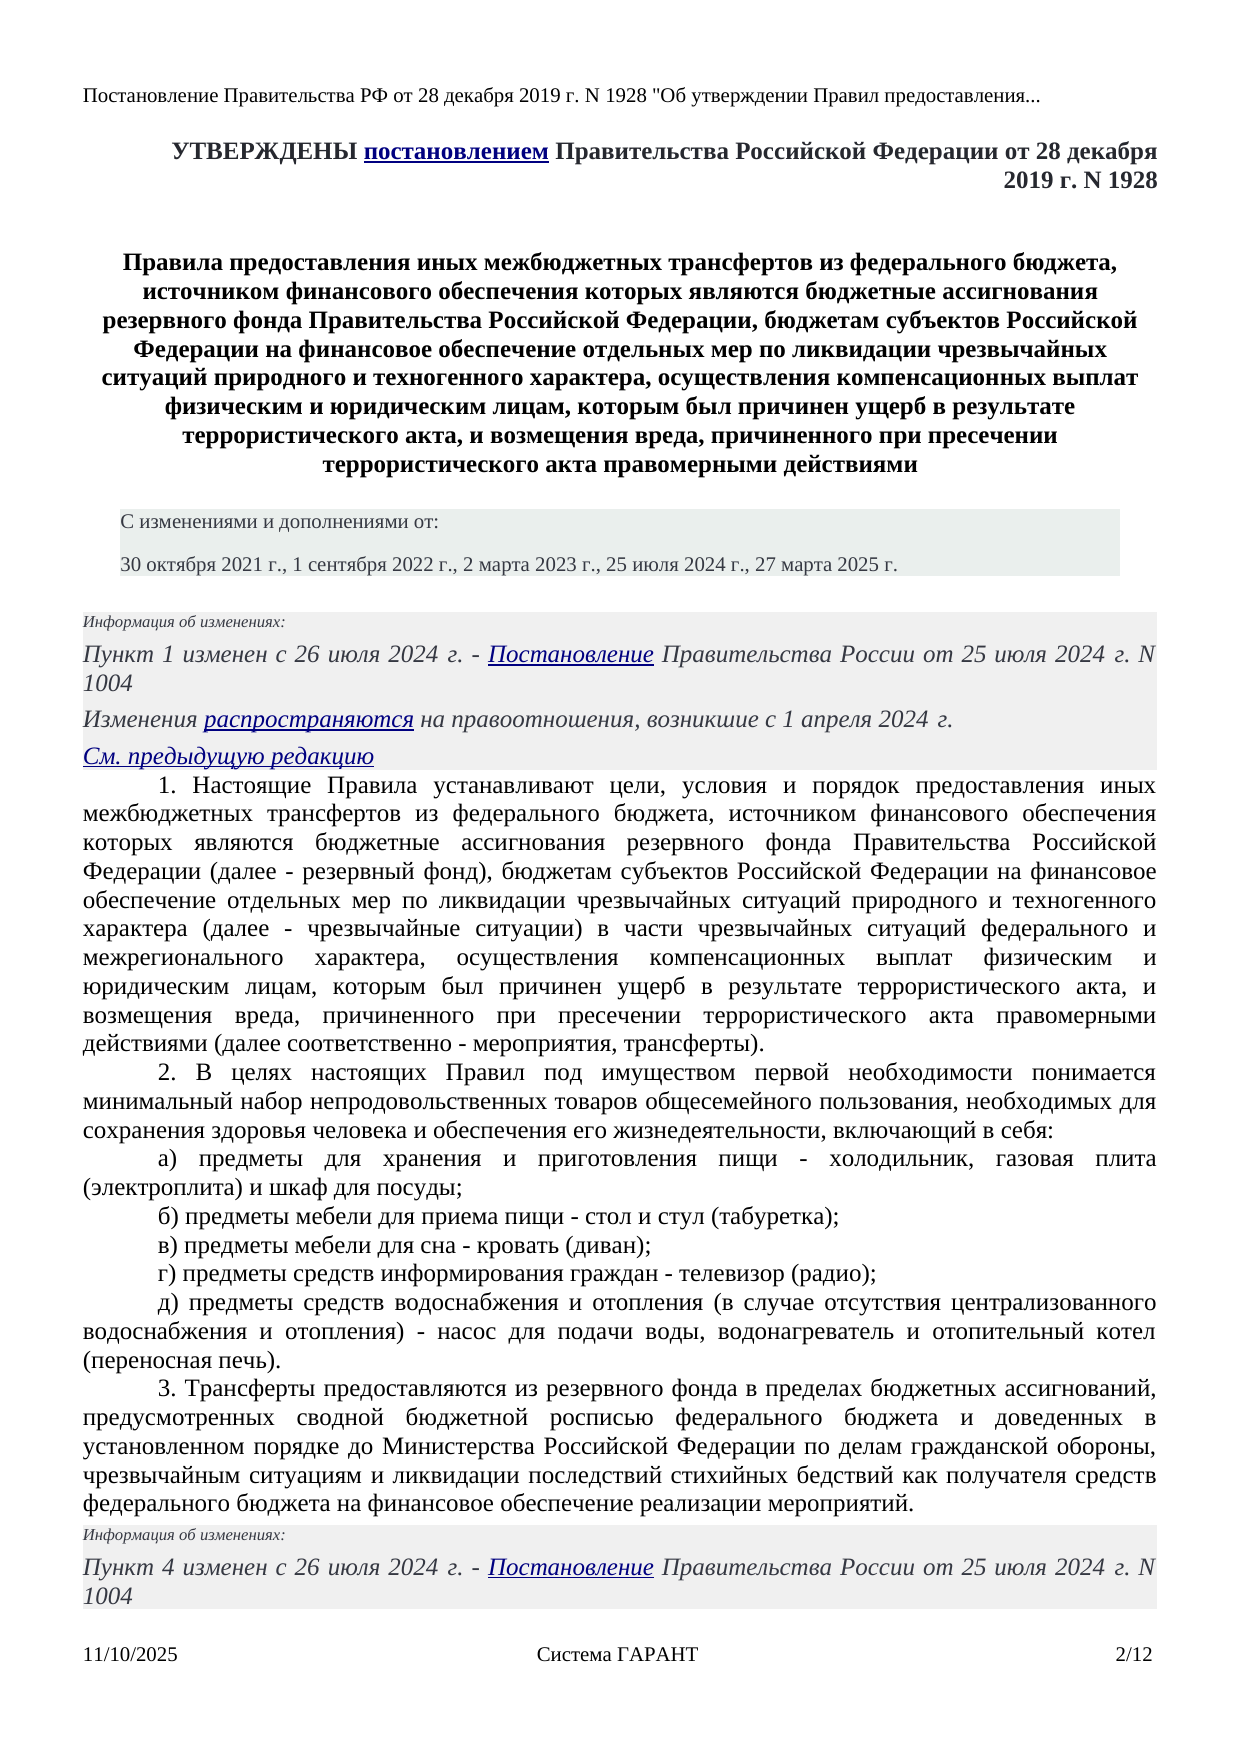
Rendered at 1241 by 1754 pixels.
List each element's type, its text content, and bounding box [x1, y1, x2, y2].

text г) предметы средств информирования граждан - телевизор (радио); [83, 1258, 1157, 1287]
text Пункт 1 изменен с 26 июля 2024 г. - Постановление Правительства России от 25 июля 2024 г. N 1004 [135, 660, 1157, 697]
text См. предыдущую редакцию [377, 741, 1157, 770]
text а) предметы для хранения и приготовления пищи - холодильник, газовая плита (электроплита) и шкаф для посуды; [83, 1143, 1157, 1201]
text Информация об изменениях: [287, 1525, 1157, 1544]
text д) предметы средств водоснабжения и отопления (в случае отсутствия централизованного водоснабжения и отопления) - насос для подачи воды, водонагреватель и отопительный котел (переносная печь). [83, 1287, 1157, 1373]
text 2. В целях настоящих Правил под имуществом первой необходимости понимается минимальный набор непродовольственных товаров общесемейного пользования, необходимых для сохранения здоровья человека и обеспечения его жизнедеятельности, включающий в себя: [83, 1057, 1157, 1143]
text б) предметы мебели для приема пищи - стол и стул (табуретка); [83, 1201, 1157, 1230]
text 30 октября 2021 г., 1 сентября 2022 г., 2 марта 2023 г., 25 июля 2024 г., 27 марта 2025 г. [898, 552, 1120, 576]
text Пункт 4 изменен с 26 июля 2024 г. - Постановление Правительства России от 25 июля 2024 г. N 1004 [135, 1573, 1157, 1609]
subtitle Правила предоставления иных межбюджетных трансфертов из федерального бюджета, источником финансового обеспечения которых являются бюджетные ассигнования резервного фонда Правительства Российской Федерации, бюджетам субъектов Российской Федерации на финансовое обеспечение отдельных мер по ликвидации чрезвычайных ситуаций природного и техногенного характера, осуществления компенсационных выплат физическим и юридическим лицам, которым был причинен ущерб в результате террористического акта, и возмещения вреда, причиненного при пресечении террористического акта правомерными действиями [83, 247, 1157, 477]
text 3. Трансферты предоставляются из резервного фонда в пределах бюджетных ассигнований, предусмотренных сводной бюджетной росписью федерального бюджета и доведенных в установленном порядке до Министерства Российской Федерации по делам гражданской обороны, чрезвычайным ситуациям и ликвидации последствий стихийных бедствий как получателя средств федерального бюджета на финансовое обеспечение реализации мероприятий. [83, 1373, 1157, 1517]
text в) предметы мебели для сна - кровать (диван); [83, 1230, 1157, 1258]
text УТВЕРЖДЕНЫ постановлением Правительства Российской Федерации от 28 декабря 2019 г. N 1928 [83, 136, 1157, 194]
text С изменениями и дополнениями от: [439, 509, 1120, 533]
text 1. Настоящие Правила устанавливают цели, условия и порядок предоставления иных межбюджетных трансфертов из федерального бюджета, источником финансового обеспечения которых являются бюджетные ассигнования резервного фонда Правительства Российской Федерации (далее - резервный фонд), бюджетам субъектов Российской Федерации на финансовое обеспечение отдельных мер по ликвидации чрезвычайных ситуаций природного и техногенного характера (далее - чрезвычайные ситуации) в части чрезвычайных ситуаций федерального и межрегионального характера, осуществления компенсационных выплат физическим и юридическим лицам, которым был причинен ущерб в результате террористического акта, и возмещения вреда, причиненного при пресечении террористического акта правомерными действиями (далее соответственно - мероприятия, трансферты). [83, 770, 1157, 1057]
text Изменения распространяются на правоотношения, возникшие с 1 апреля 2024 г. [83, 704, 1157, 733]
text Информация об изменениях: [287, 612, 1157, 631]
